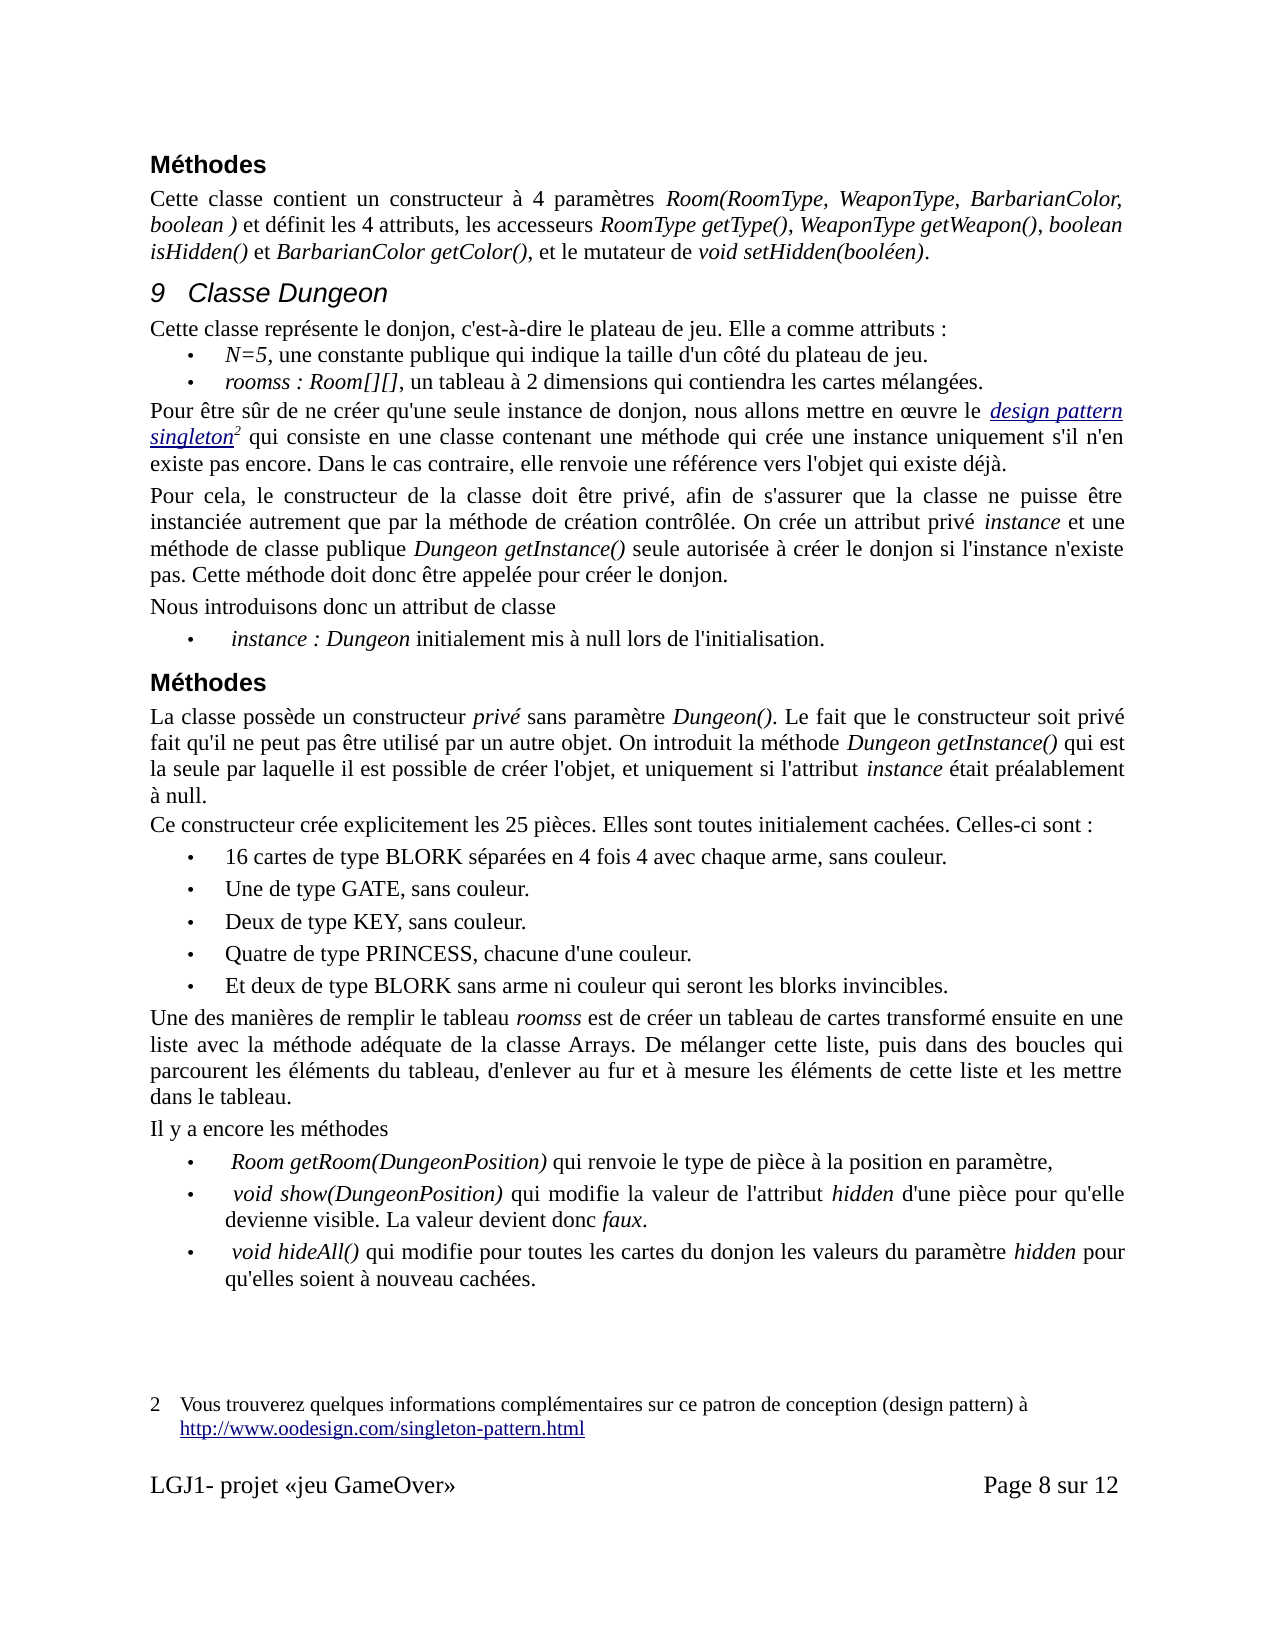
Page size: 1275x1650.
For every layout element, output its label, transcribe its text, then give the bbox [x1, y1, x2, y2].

subtitle Méthodes [150, 668, 1125, 696]
text Cette classe représente le donjon, c'est-à-dire le plateau de jeu. Elle a comme attributs : [150, 315, 1125, 341]
text Ce constructeur crée explicitement les 25 pièces. Elles sont toutes initialement cachées. Celles-ci sont : [150, 811, 1125, 837]
text Cette classe contient un constructeur à 4 paramètres Room(RoomType, WeaponType, BarbarianColor, boolean ) et définit les 4 attributs, les accesseurs RoomType getType(), WeaponType getWeapon(), boolean isHidden() et BarbarianColor getColor(), et le mutateur de void setHidden(booléen). [150, 185, 1125, 264]
subtitle Méthodes [150, 150, 1125, 179]
text Vous trouverez quelques informations complémentaires sur ce patron de conception (design pattern) à http://www.oodesign.com/singleton-pattern.html [150, 1392, 1125, 1440]
text Une des manières de remplir le tableau roomss est de créer un tableau de cartes transformé ensuite en une liste avec la méthode adéquate de la classe Arrays. De mélanger cette liste, puis dans des boucles qui parcourent les éléments du tableau, d'enlever au fur et à mesure les éléments de cette liste et les mettre dans le tableau. [150, 1004, 1125, 1110]
list Et deux de type BLORK sans arme ni couleur qui seront les blorks invincibles. [187, 972, 1125, 998]
list 16 cartes de type BLORK séparées en 4 fois 4 avec chaque arme, sans couleur. [187, 843, 1125, 870]
text Nous introduisons donc un attribut de classe [150, 593, 1125, 619]
text La classe possède un constructeur privé sans paramètre Dungeon(). Le fait que le constructeur soit privé fait qu'il ne peut pas être utilisé par un autre objet. On introduit la méthode Dungeon getInstance() qui est la seule par laquelle il est possible de créer l'objet, et uniquement si l'attribut instance était préalablement à null. [150, 703, 1125, 808]
list void show(DungeonPosition) qui modifie la valeur de l'attribut hidden d'une pièce pour qu'elle devienne visible. La valeur devient donc faux. [187, 1180, 1125, 1233]
list Room getRoom(DungeonPosition) qui renvoie le type de pièce à la position en paramètre, [187, 1148, 1125, 1174]
list void hideAll() qui modifie pour toutes les cartes du donjon les valeurs du paramètre hidden pour qu'elles soient à nouveau cachées. [187, 1238, 1125, 1291]
subtitle Classe Dungeon [150, 277, 1125, 308]
list Deux de type KEY, sans couleur. [187, 908, 1125, 934]
list Quatre de type PRINCESS, chacune d'une couleur. [187, 940, 1125, 966]
list instance : Dungeon initialement mis à null lors de l'initialisation. [187, 625, 1125, 652]
text Pour cela, le constructeur de la classe doit être privé, afin de s'assurer que la classe ne puisse être instanciée autrement que par la méthode de création contrôlée. On crée un attribut privé instance et une méthode de classe publique Dungeon getInstance() seule autorisée à créer le donjon si l'instance n'existe pas. Cette méthode doit donc être appelée pour créer le donjon. [150, 482, 1125, 587]
list N=5, une constante publique qui indique la taille d'un côté du plateau de jeu. [187, 341, 1125, 368]
list roomss : Room[][], un tableau à 2 dimensions qui contiendra les cartes mélangées. [187, 368, 1125, 394]
list Une de type GATE, sans couleur. [187, 876, 1125, 902]
text Il y a encore les méthodes [150, 1116, 1125, 1142]
text Pour être sûr de ne créer qu'une seule instance de donjon, nous allons mettre en œuvre le design pattern singleton qui consiste en une classe contenant une méthode qui crée une instance uniquement s'il n'en existe pas encore. Dans le cas contraire, elle renvoie une référence vers l'objet qui existe déjà. [150, 397, 1125, 476]
